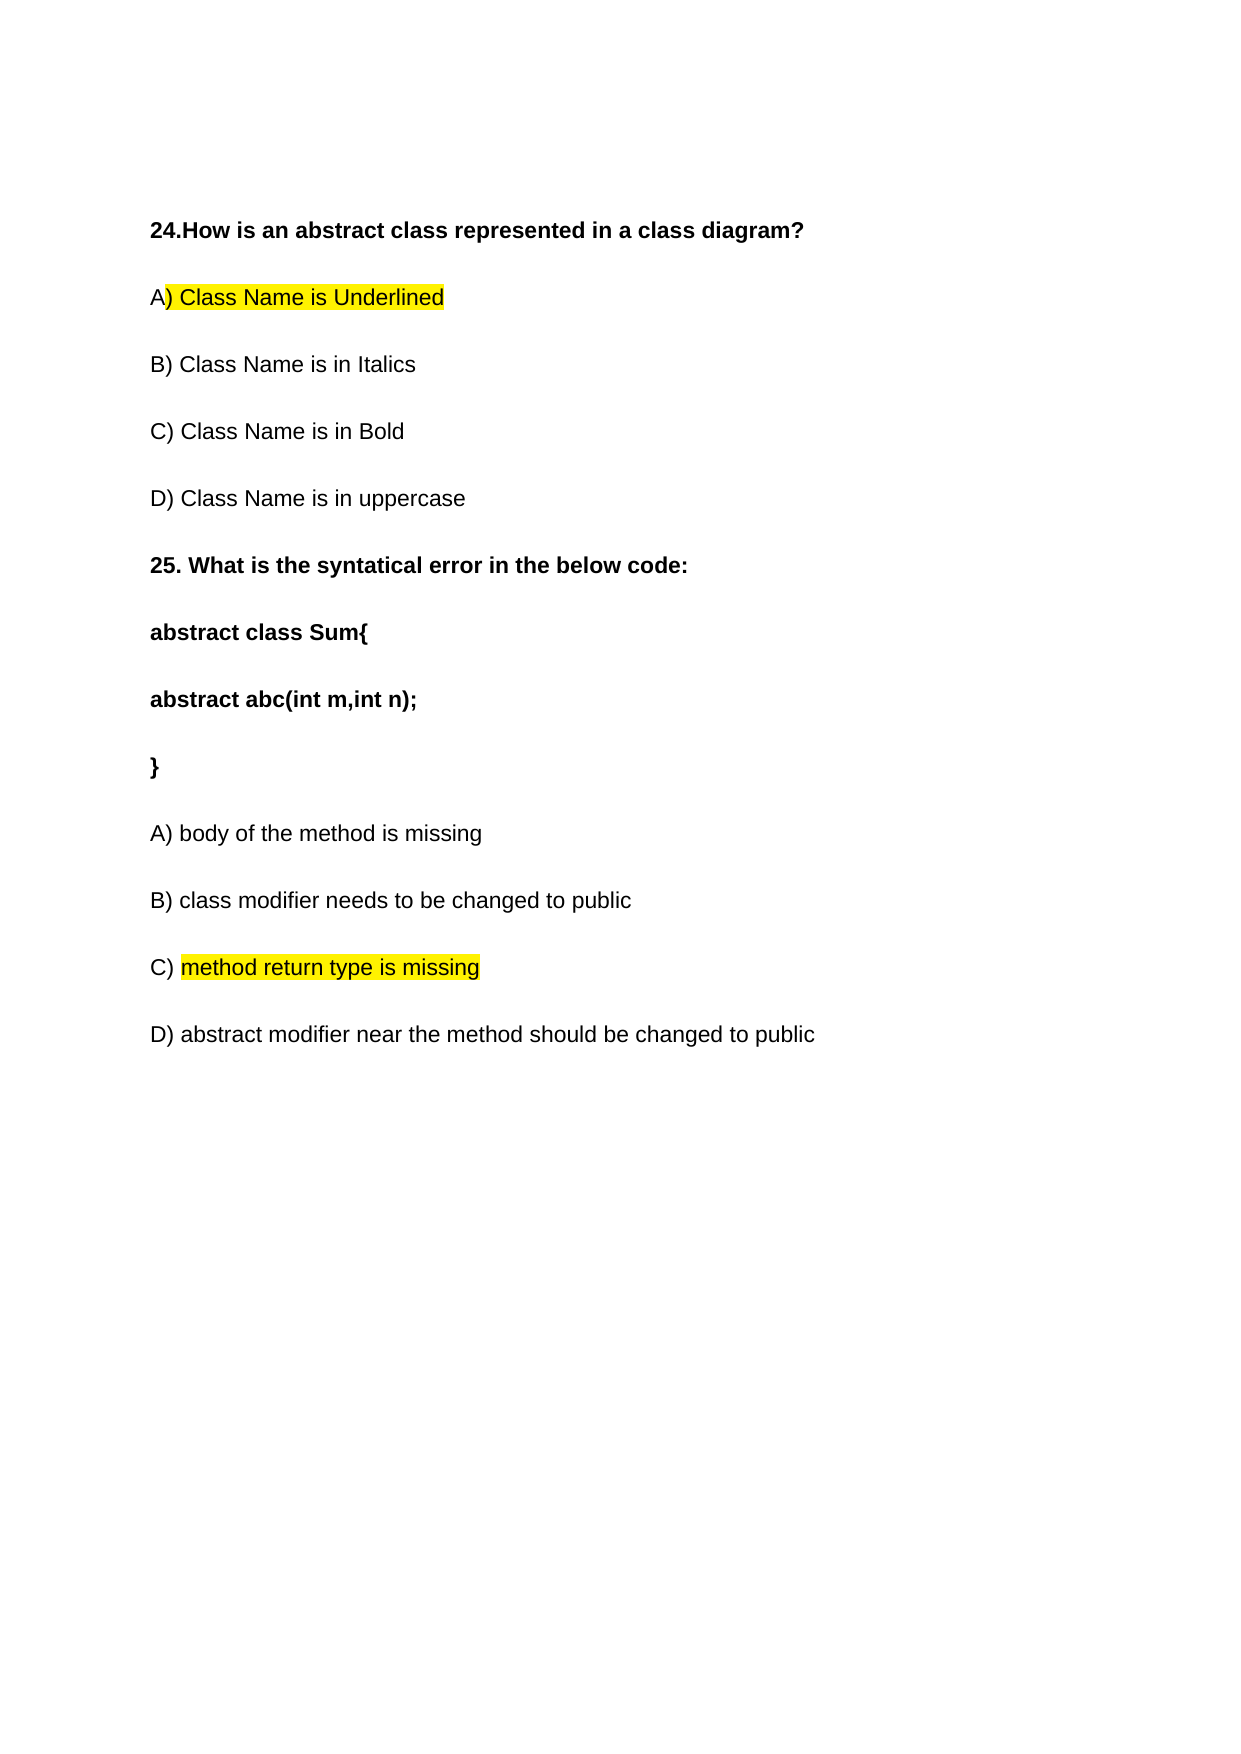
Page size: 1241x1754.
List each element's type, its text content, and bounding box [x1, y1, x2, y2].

text C) Class Name is in Bold [150, 418, 1090, 444]
text B) Class Name is in Italics [150, 351, 1090, 377]
text D) Class Name is in uppercase [150, 485, 1090, 511]
text 25. What is the syntatical error in the below code: [150, 552, 1090, 578]
text abstract class Sum{ [150, 619, 1090, 645]
text A) body of the method is missing [150, 820, 1090, 846]
text D) abstract modifier near the method should be changed to public [150, 1021, 1090, 1047]
text abstract abc(int m,int n); [150, 686, 1090, 712]
text } [150, 753, 1090, 779]
text B) class modifier needs to be changed to public [150, 887, 1090, 913]
text C) method return type is missing [150, 954, 1090, 980]
text A) Class Name is Underlined [150, 284, 1090, 310]
text 24.How is an abstract class represented in a class diagram? [150, 217, 1090, 243]
